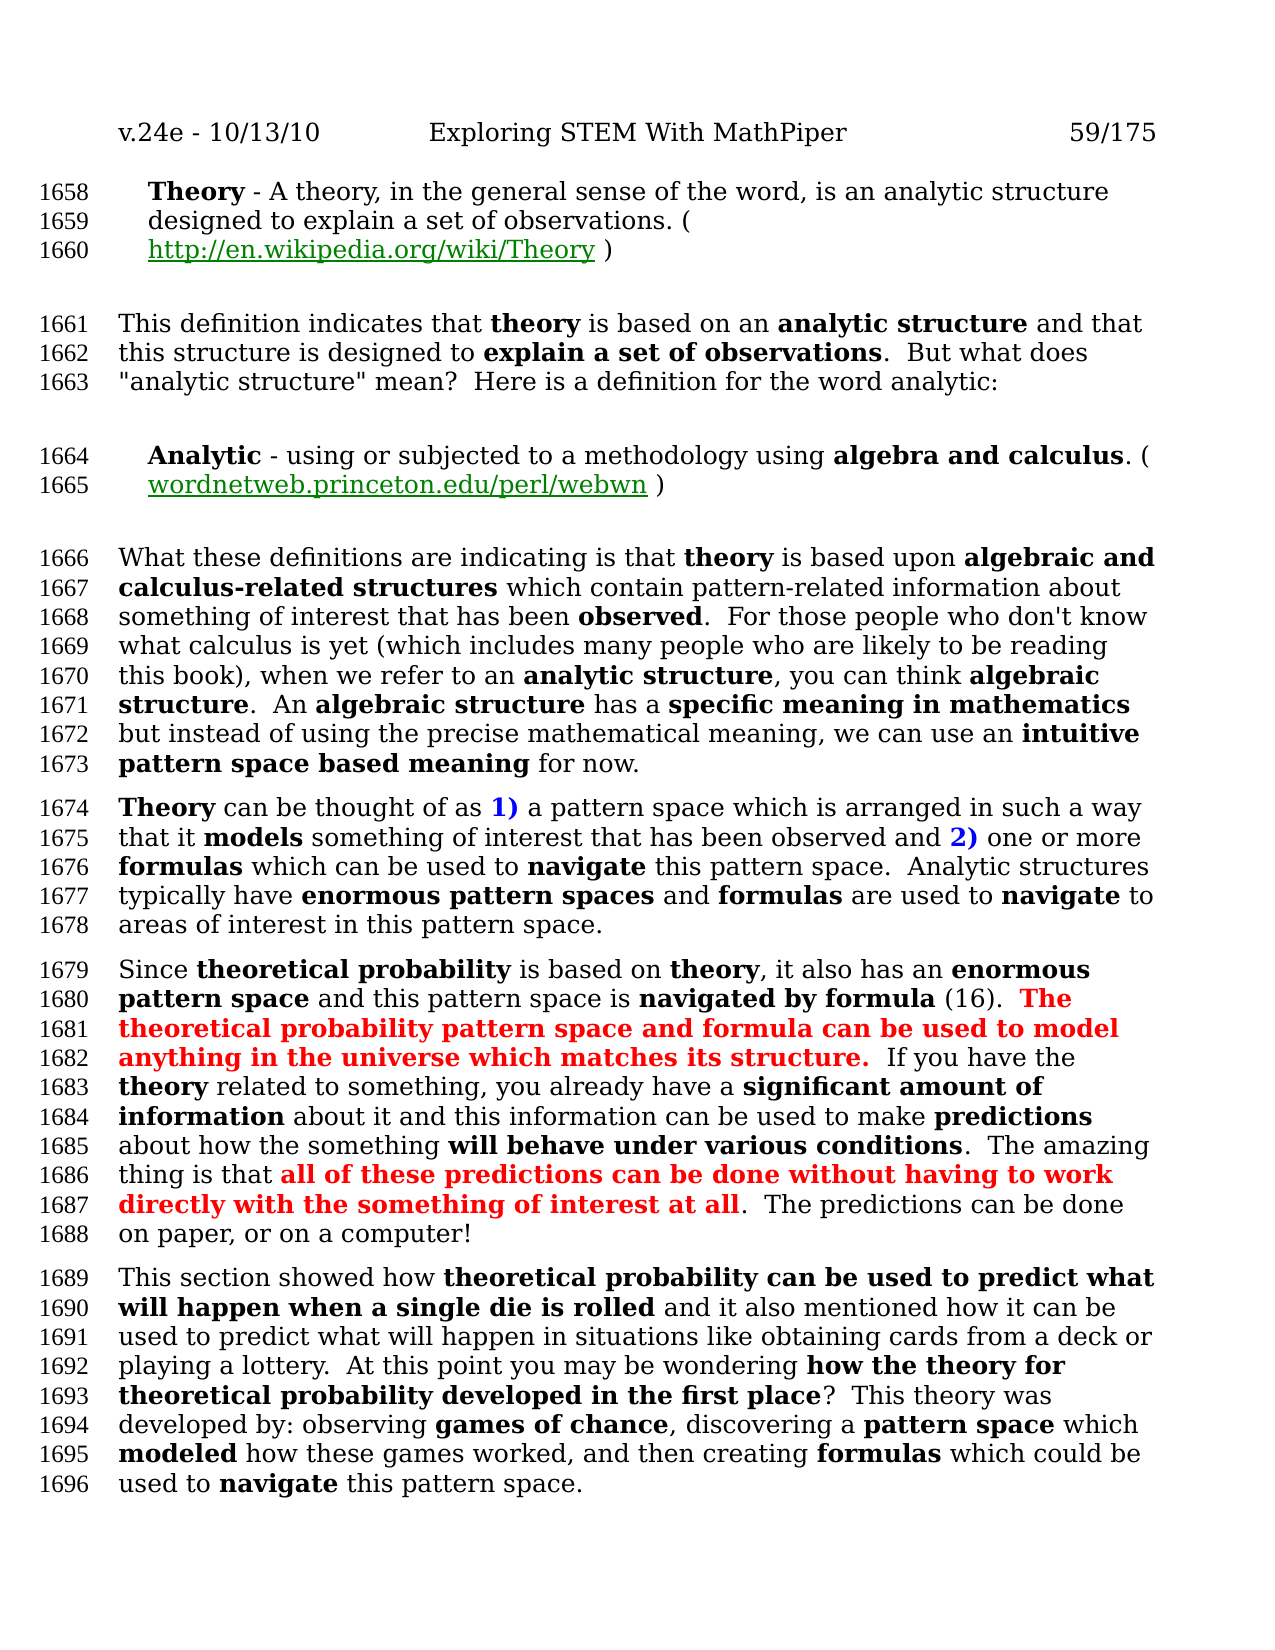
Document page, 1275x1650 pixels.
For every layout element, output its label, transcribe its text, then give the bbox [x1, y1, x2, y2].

text Since theoretical probability is based on theory, it also has an enormous pattern space and this pattern space is navigated by formula (16). The theoretical probability pattern space and formula can be used to model anything in the universe which matches its structure. If you have the theory related to something, you already have a significant amount of information about it and this information can be used to make predictions about how the something will behave under various conditions. The amazing thing is that all of these predictions can be done without having to work directly with the something of interest at all. The predictions can be done on paper, or on a computer! [118, 955, 1157, 1248]
text Theory - A theory, in the general sense of the word, is an analytic structure designed to explain a set of observations. ( http://en.wikipedia.org/wiki/Theory ) [148, 177, 1157, 264]
text This definition indicates that theory is based on an analytic structure and that this structure is designed to explain a set of observations. But what does "analytic structure" mean? Here is a definition for the word analytic: [118, 309, 1157, 397]
text What these definitions are indicating is that theory is based upon algebraic and calculus-related structures which contain pattern-related information about something of interest that has been observed. For those people who don't know what calculus is yet (which includes many people who are likely to be reading this book), when we refer to an analytic structure, you can think algebraic structure. An algebraic structure has a specific meaning in mathematics but instead of using the precise mathematical meaning, we can use an intuitive pattern space based meaning for now. [118, 543, 1157, 778]
text Theory can be thought of as 1) a pattern space which is arranged in such a way that it models something of interest that has been observed and 2) one or more formulas which can be used to navigate this pattern space. Analytic structures typically have enormous pattern spaces and formulas are used to navigate to areas of interest in this pattern space. [118, 793, 1157, 940]
text This section showed how theoretical probability can be used to predict what will happen when a single die is rolled and it also mentioned how it can be used to predict what will happen in situations like obtaining cards from a deck or playing a lottery. At this point you may be wondering how the theory for theoretical probability developed in the first place? This theory was developed by: observing games of chance, discovering a pattern space which modeled how these games worked, and then creating formulas which could be used to navigate this pattern space. [118, 1263, 1157, 1498]
text Analytic - using or subjected to a methodology using algebra and calculus. ( wordnetweb.princeton.edu/perl/webwn ) [148, 441, 1157, 499]
